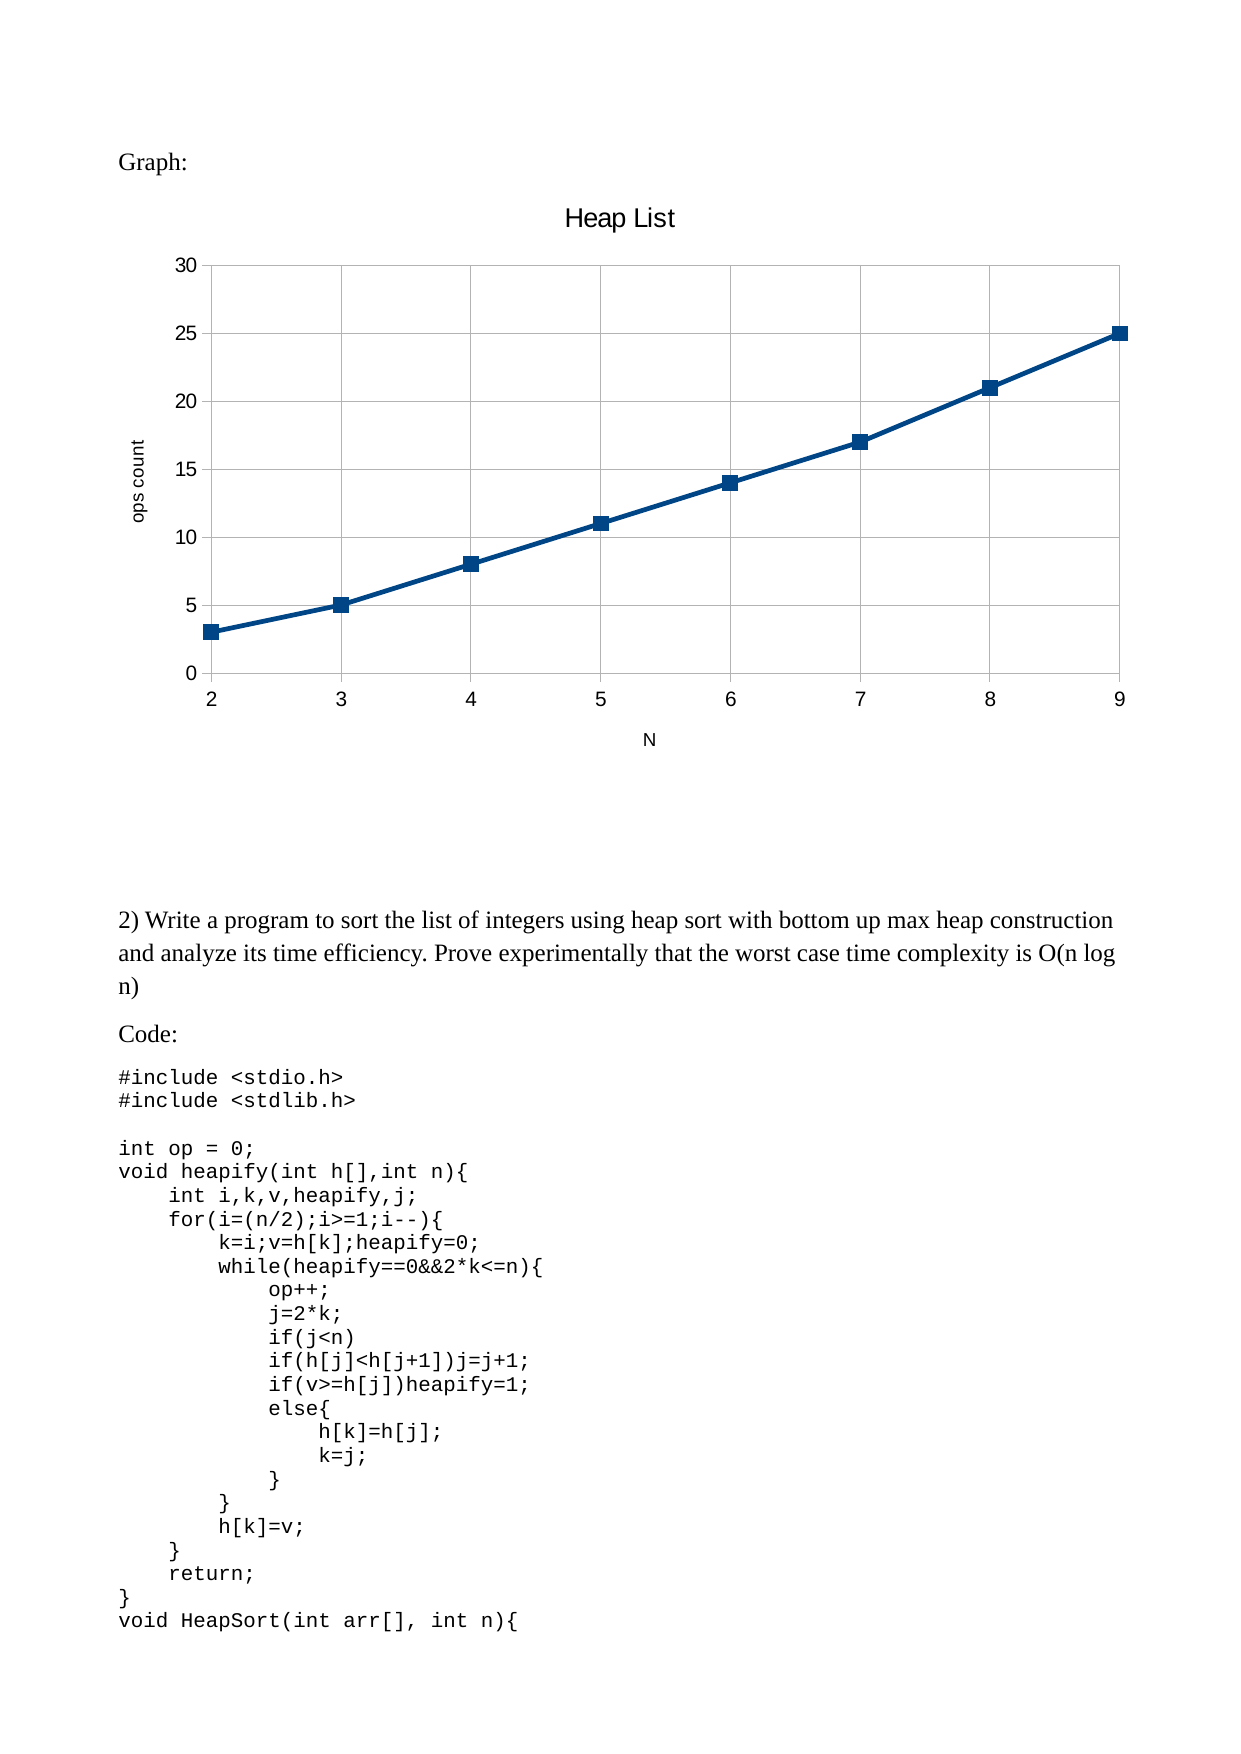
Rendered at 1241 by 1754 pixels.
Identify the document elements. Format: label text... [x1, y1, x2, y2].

text for(i=(n/2);i>=1;i--){ [118, 1208, 1122, 1232]
text } [118, 1539, 1122, 1563]
text h[k]=v; [118, 1516, 1122, 1539]
text k=i;v=h[k];heapify=0; [118, 1232, 1122, 1256]
text Graph: [118, 147, 1122, 176]
text } [118, 1469, 1122, 1492]
text k=j; [118, 1445, 1122, 1469]
text } [118, 1587, 1122, 1611]
text int op = 0; [118, 1138, 1122, 1161]
text int i,k,v,heapify,j; [118, 1185, 1122, 1208]
text h[k]=h[j]; [118, 1421, 1122, 1445]
text #include <stdlib.h> [118, 1090, 1122, 1114]
text if(h[j]<h[j+1])j=j+1; [118, 1350, 1122, 1374]
text #include <stdio.h> [118, 1067, 1122, 1090]
text 2) Write a program to sort the list of integers using heap sort with bottom up max heap construction and analyze its time efficiency. Prove experimentally that the worst case time complexity is O(n log n) [118, 905, 1122, 1000]
text op++; [118, 1279, 1122, 1303]
text while(heapify==0&&2*k<=n){ [118, 1256, 1122, 1279]
text } [118, 1492, 1122, 1516]
text void HeapSort(int arr[], int n){ [118, 1611, 1122, 1634]
text j=2*k; [118, 1303, 1122, 1327]
text Code: [118, 1019, 1122, 1048]
text return; [118, 1563, 1122, 1587]
text else{ [118, 1398, 1122, 1421]
text if(j<n) [118, 1327, 1122, 1350]
text if(v>=h[j])heapify=1; [118, 1374, 1122, 1398]
text void heapify(int h[],int n){ [118, 1161, 1122, 1185]
